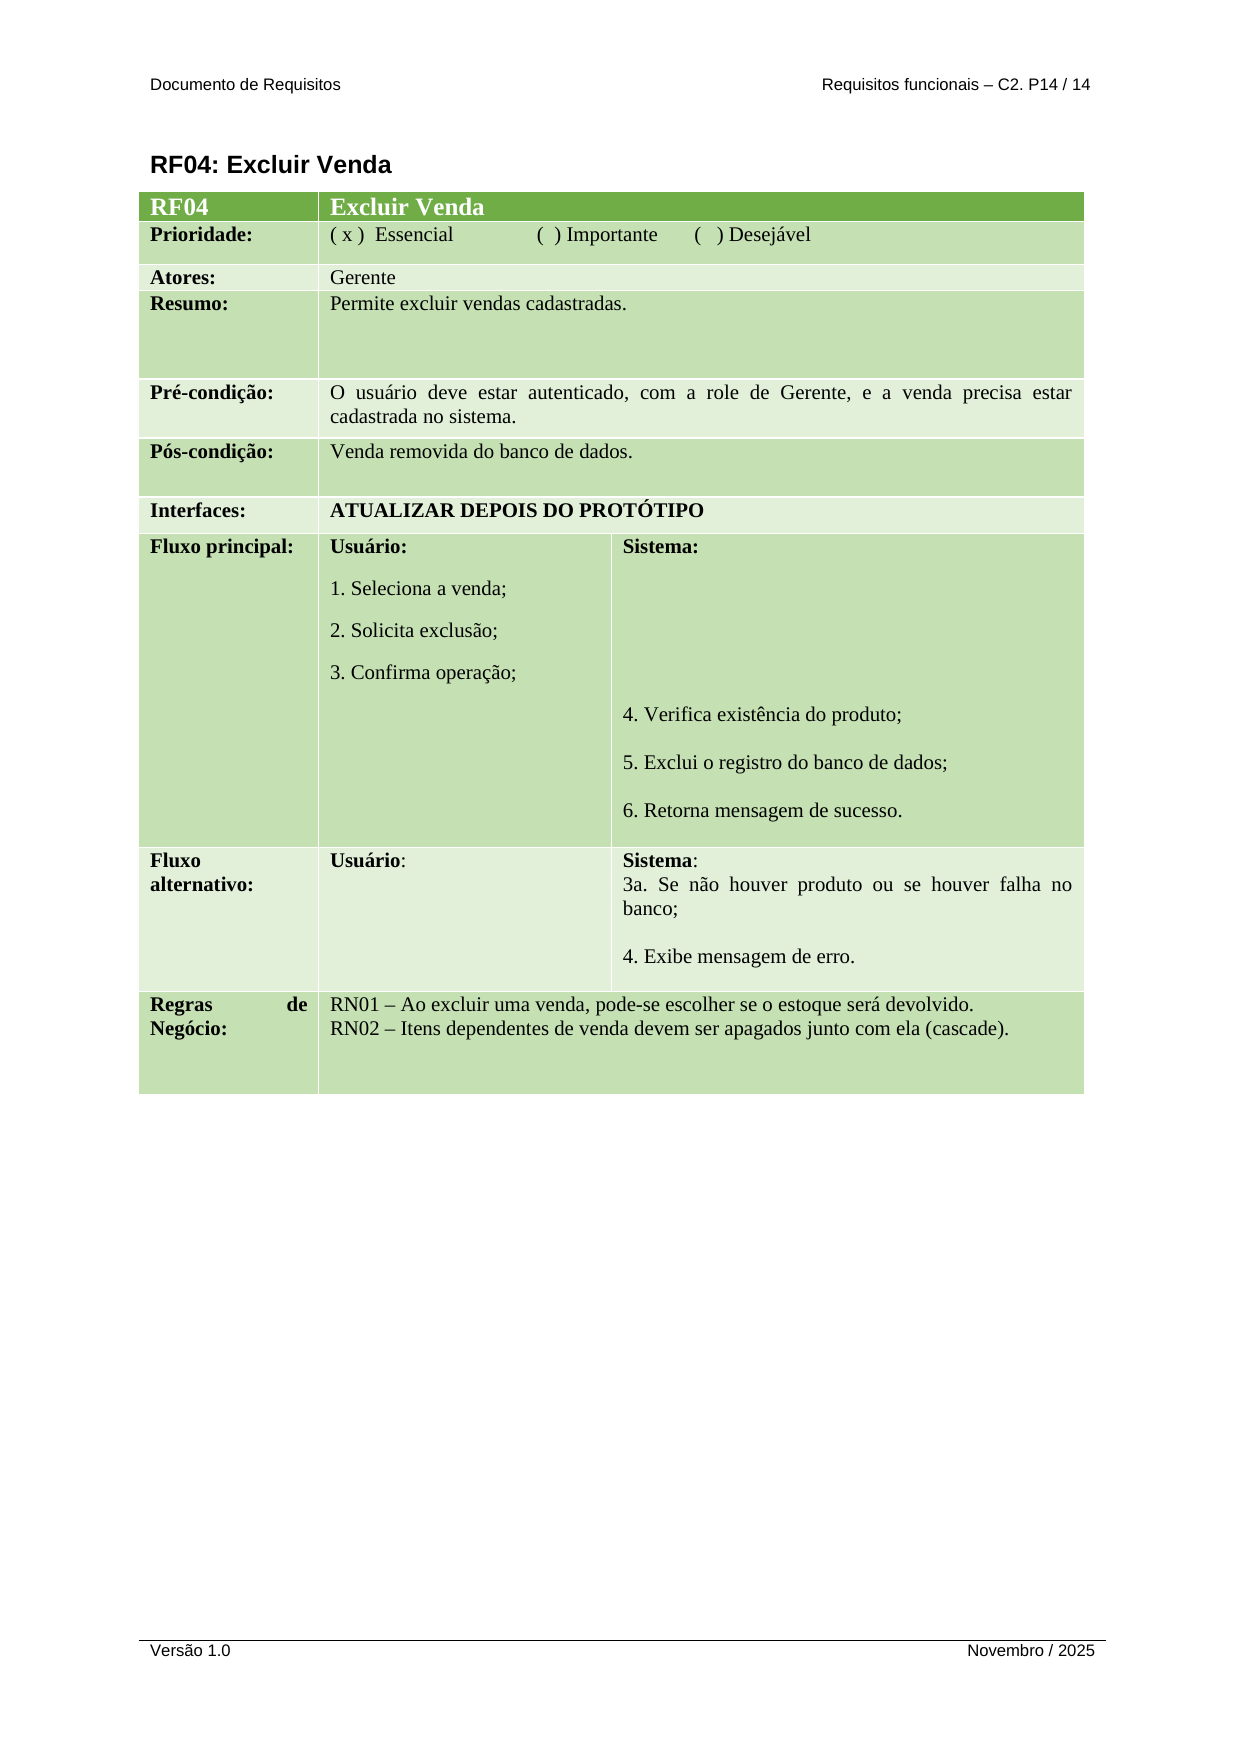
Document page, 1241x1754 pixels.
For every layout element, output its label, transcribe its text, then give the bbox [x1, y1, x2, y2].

table_cell ATUALIZAR DEPOIS DO PROTÓTIPO [319, 498, 1084, 533]
table_cell Usuário: 1. Seleciona a venda; 2. Solicita exclusão; 3. Confirma operação; [319, 534, 611, 847]
table_cell Usuário: [319, 848, 611, 991]
table_cell Venda removida do banco de dados. [319, 439, 1084, 496]
table_cell Interfaces: [139, 498, 318, 533]
table_header Excluir Venda [319, 192, 1084, 221]
table_header RF04 [139, 192, 318, 221]
table_cell Pós-condição: [139, 439, 318, 496]
table_cell Pré-condição: [139, 380, 318, 437]
table_cell O usuário deve estar autenticado, com a role de Gerente, e a venda precisa estar cadastrada no sistema. [319, 380, 1084, 437]
table_cell Regras de Negócio: [139, 992, 318, 1094]
table_cell Gerente [319, 265, 1084, 290]
table_cell Sistema: 4. Verifica existência do produto; 5. Exclui o registro do banco de dados; 6. Retorna mensagem de sucesso. [612, 534, 1084, 847]
text RF04: Excluir Venda [150, 150, 1090, 179]
table_cell Fluxo principal: [139, 534, 318, 847]
table_cell Fluxo alternativo: [139, 848, 318, 991]
table_cell Permite excluir vendas cadastradas. [319, 291, 1084, 378]
table_cell Sistema: 3a. Se não houver produto ou se houver falha no banco; 4. Exibe mensagem de erro. [612, 848, 1084, 991]
table_cell Atores: [139, 265, 318, 290]
table_cell Resumo: [139, 291, 318, 378]
table_cell Prioridade: [139, 222, 318, 264]
table_cell ( x ) Essencial ( ) Importante ( ) Desejável [319, 222, 1084, 264]
table_cell RN01 – Ao excluir uma venda, pode-se escolher se o estoque será devolvido. RN02 – Itens dependentes de venda devem ser apagados junto com ela (cascade). [319, 992, 1084, 1094]
